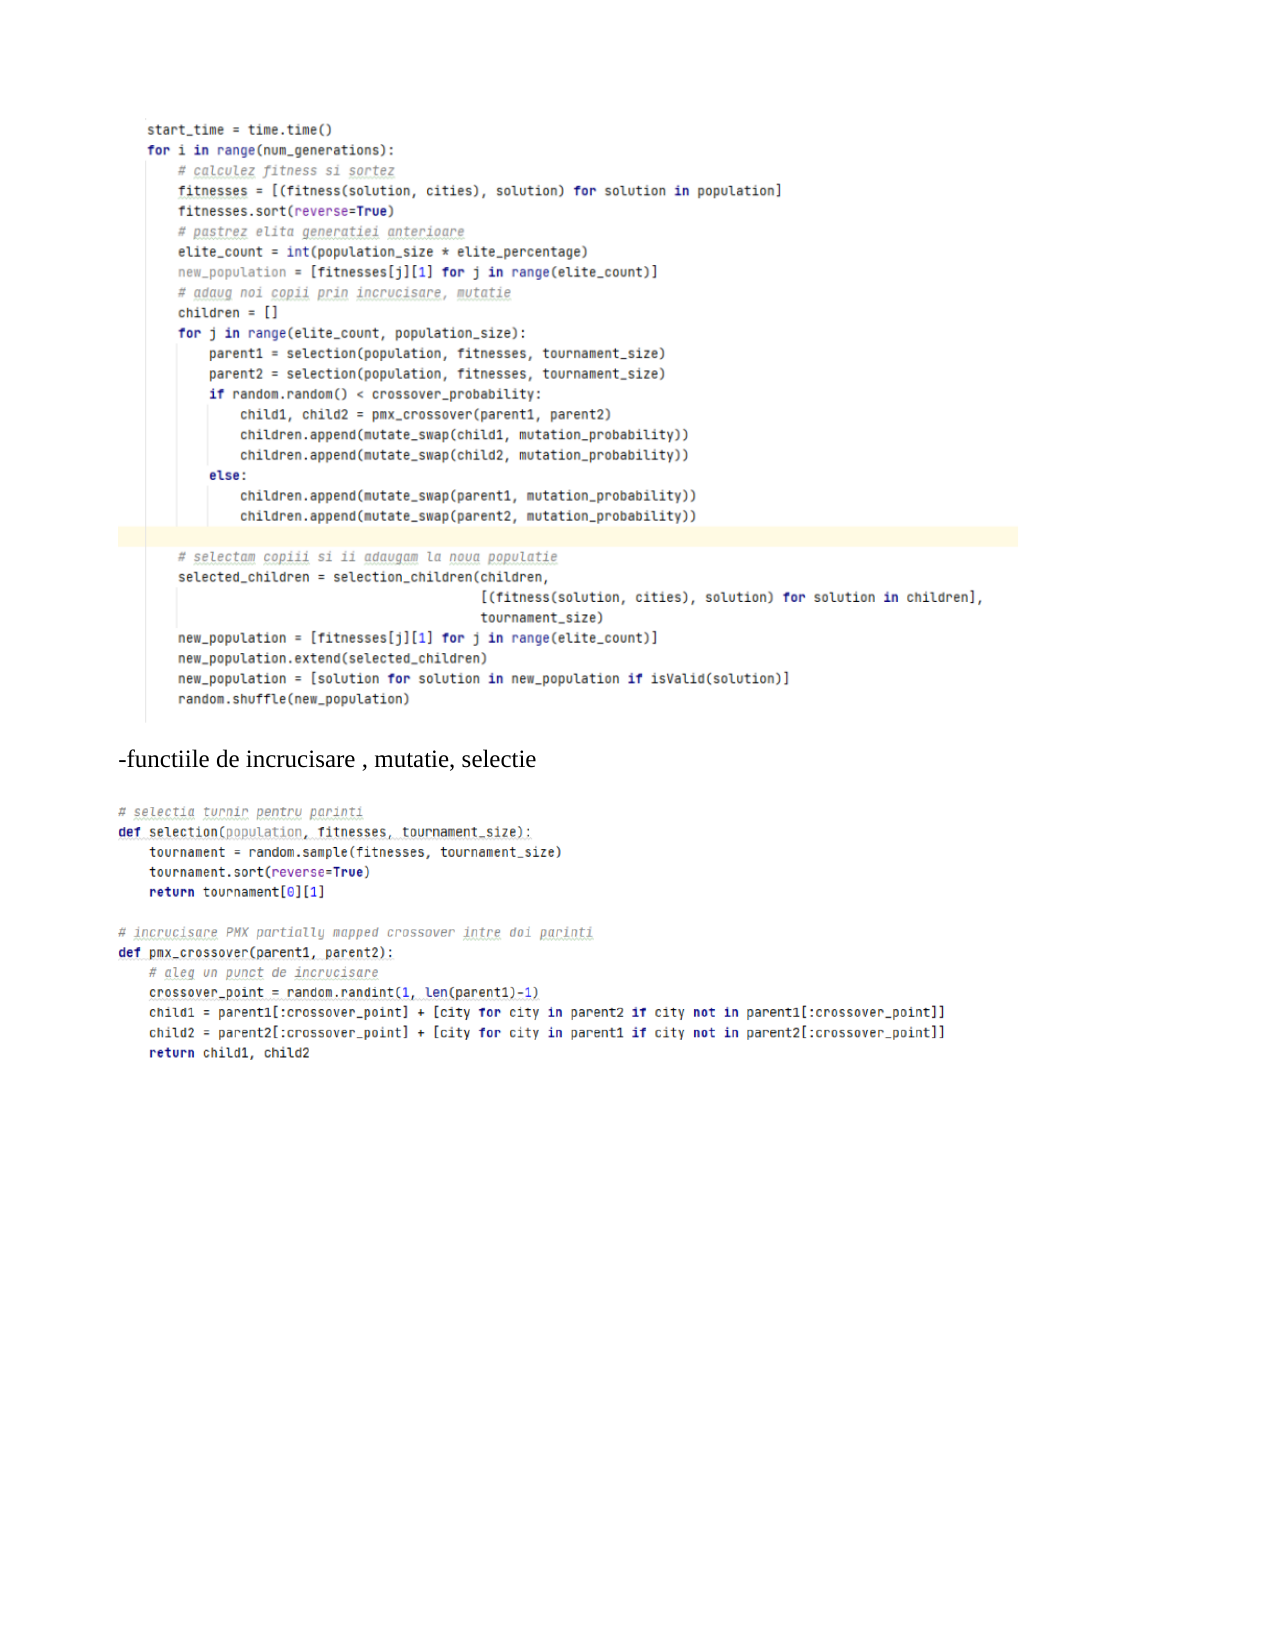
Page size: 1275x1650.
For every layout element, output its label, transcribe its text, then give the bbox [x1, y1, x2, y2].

text -functiile de incrucisare , mutatie, selectie [118, 744, 1157, 772]
